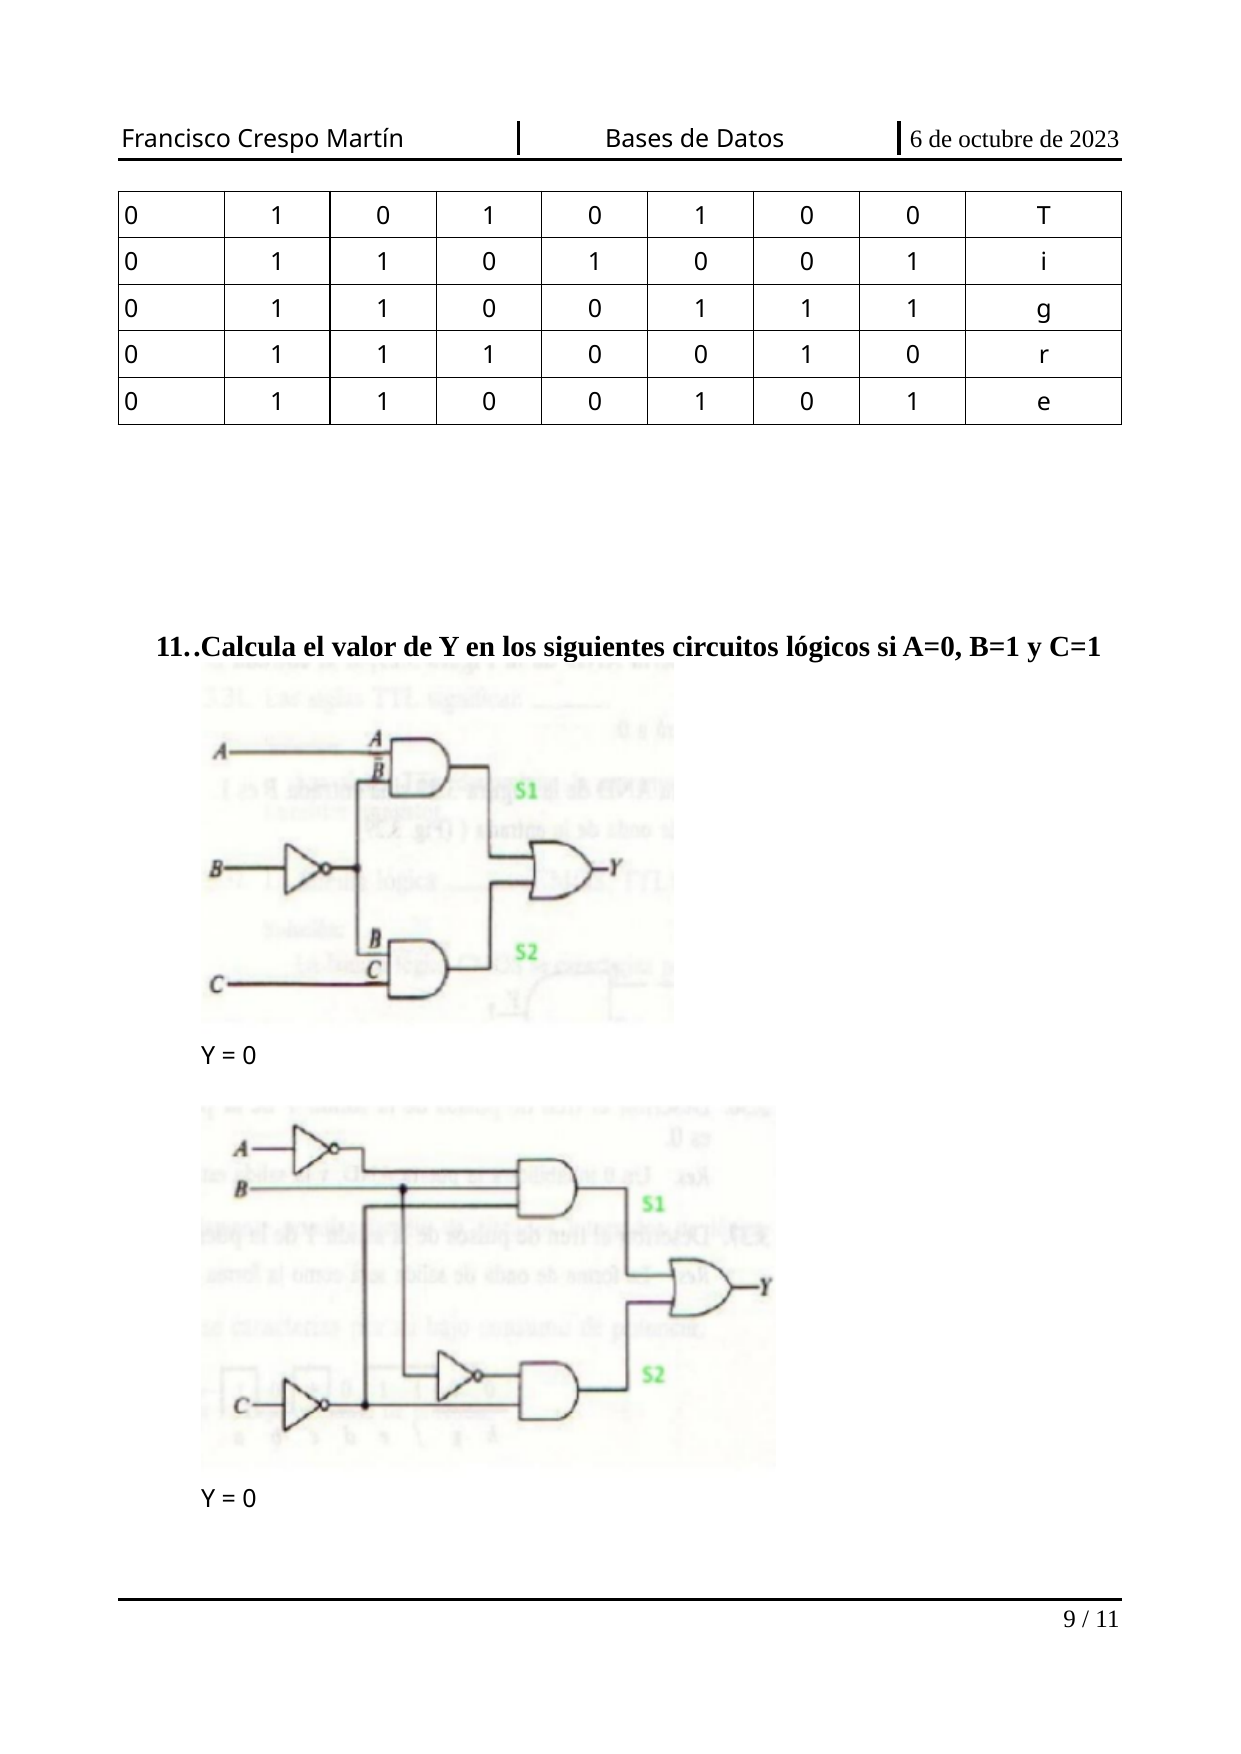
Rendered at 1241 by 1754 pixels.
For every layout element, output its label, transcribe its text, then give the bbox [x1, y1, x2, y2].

table_cell e [966, 378, 1121, 423]
table_cell r [966, 331, 1121, 377]
table_cell 1 [542, 238, 647, 284]
table_cell 1 [860, 378, 965, 423]
table_cell 0 [754, 238, 859, 284]
table_cell 0 [331, 192, 436, 237]
table_cell 0 [542, 285, 647, 330]
table_cell 0 [437, 238, 541, 284]
table_cell 0 [542, 378, 647, 423]
table_cell 0 [119, 238, 224, 284]
table_cell 1 [437, 192, 541, 237]
table_cell 1 [331, 378, 436, 423]
table_cell 1 [754, 331, 859, 377]
table_cell 1 [225, 331, 329, 377]
table_cell 0 [542, 331, 647, 377]
table_cell 0 [648, 331, 753, 377]
table_cell 0 [119, 285, 224, 330]
table_cell 0 [860, 192, 965, 237]
table_cell 1 [648, 192, 753, 237]
table_cell T [966, 192, 1121, 237]
table_cell 1 [225, 238, 329, 284]
table_cell 1 [331, 331, 436, 377]
table_cell 1 [860, 238, 965, 284]
table_cell 1 [225, 192, 329, 237]
table_cell g [966, 285, 1121, 330]
table_cell 1 [860, 285, 965, 330]
table_cell 0 [119, 192, 224, 237]
table_cell 0 [754, 192, 859, 237]
table_cell i [966, 238, 1121, 284]
table_cell 1 [331, 285, 436, 330]
table_cell 0 [119, 331, 224, 377]
table_cell 0 [754, 378, 859, 423]
table_cell 0 [437, 378, 541, 423]
table_cell 0 [437, 285, 541, 330]
table_cell 1 [754, 285, 859, 330]
table_cell 1 [331, 238, 436, 284]
table_cell 0 [542, 192, 647, 237]
table_cell 1 [225, 285, 329, 330]
picture [200, 1105, 776, 1481]
subtitle .Calcula el valor de Y en los siguientes circuitos lógicos si A=0, B=1 y C=1 [156, 629, 1122, 662]
table_cell 0 [860, 331, 965, 377]
subtitle Y = 0 [201, 1481, 1122, 1514]
table_cell 1 [648, 285, 753, 330]
table_cell 1 [437, 331, 541, 377]
table_cell 1 [225, 378, 329, 423]
table_cell 0 [648, 238, 753, 284]
subtitle Y = 0 [201, 1037, 1122, 1071]
picture [200, 662, 675, 1038]
table_cell 0 [119, 378, 224, 423]
table_cell 1 [648, 378, 753, 423]
